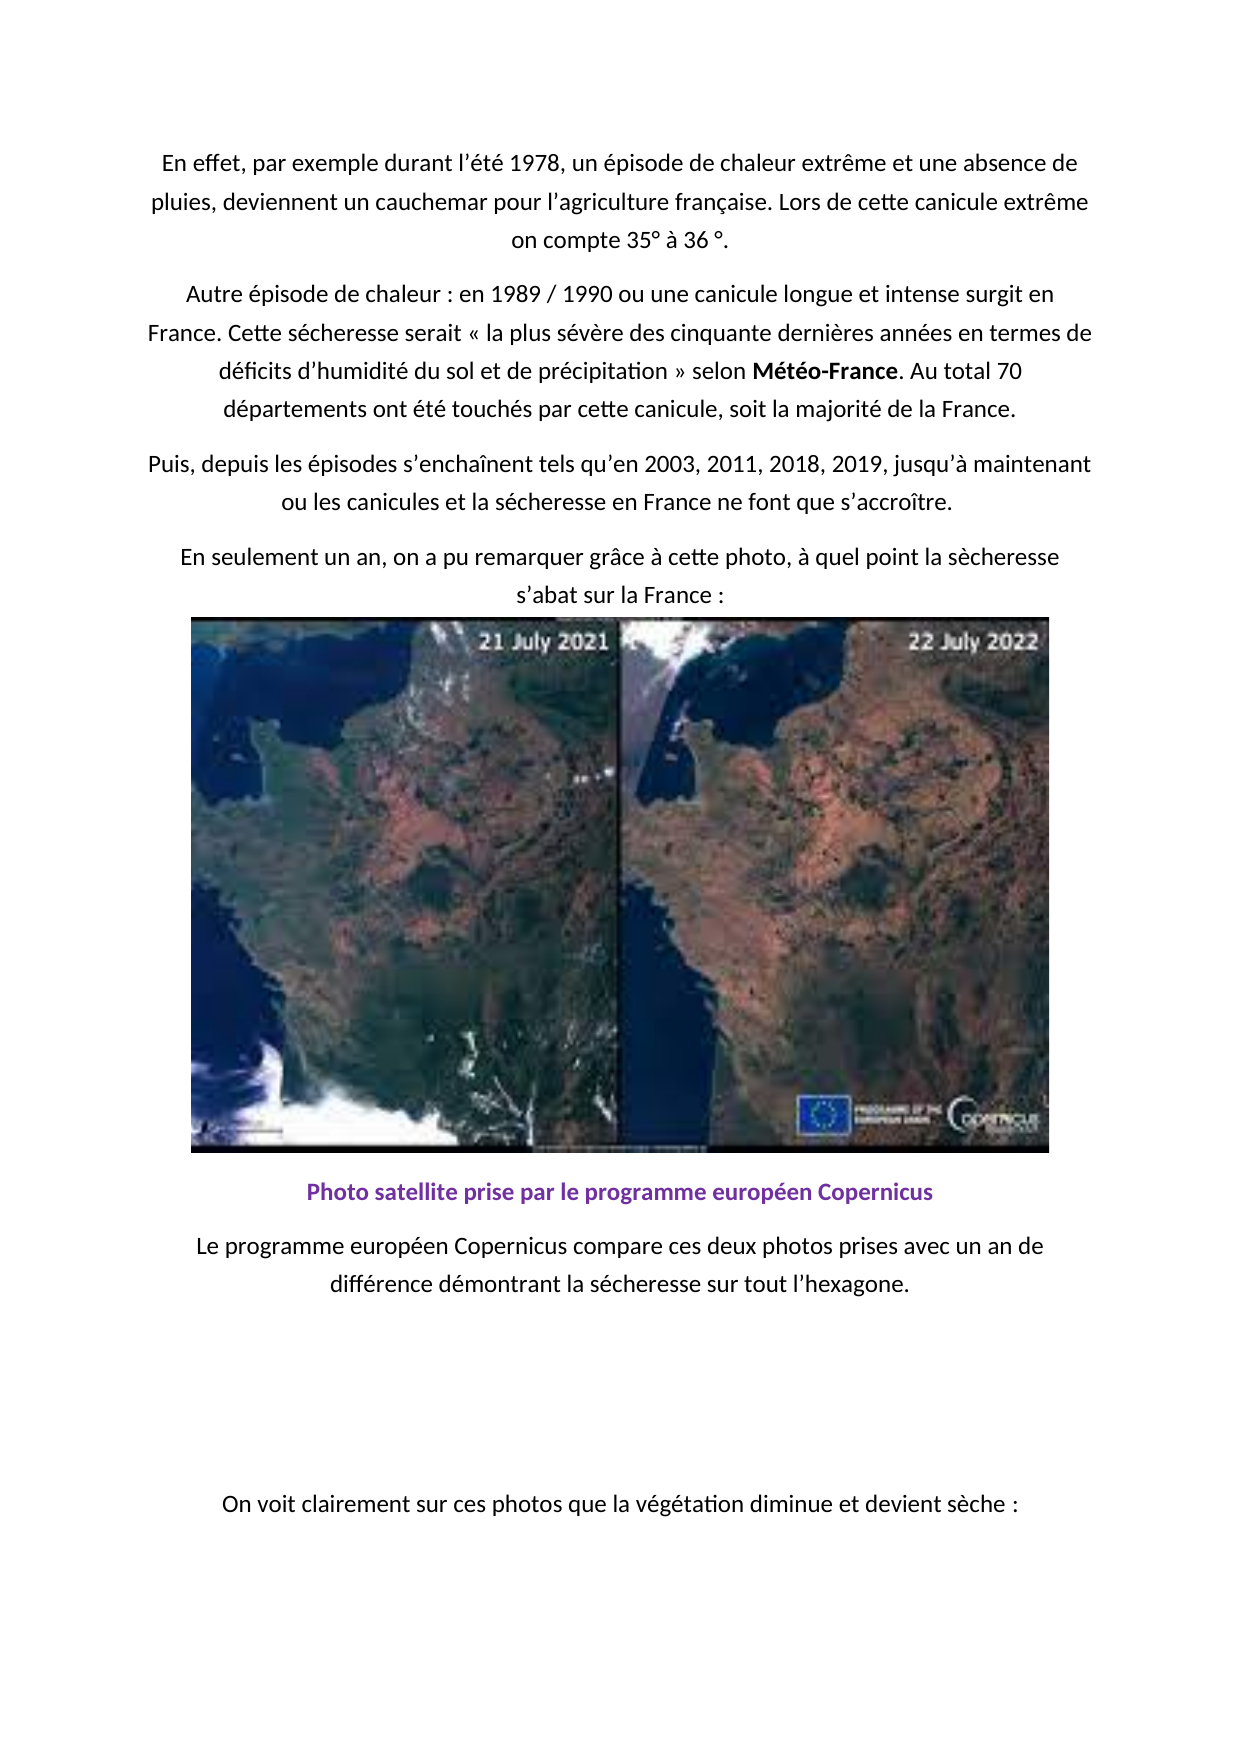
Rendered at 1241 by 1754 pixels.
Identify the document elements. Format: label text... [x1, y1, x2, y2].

text On voit clairement sur ces photos que la végétation diminue et devient sèche : [148, 1488, 1093, 1518]
text Photo satellite prise par le programme européen Copernicus [148, 1176, 1093, 1206]
text En seulement un an, on a pu remarquer grâce à cette photo, à quel point la sècheresse s’abat sur la France : [148, 541, 1093, 1152]
text Le programme européen Copernicus compare ces deux photos prises avec un an de différence démontrant la sécheresse sur tout l’hexagone. [148, 1231, 1093, 1299]
text Autre épisode de chaleur : en 1989 / 1990 ou une canicule longue et intense surgit en France. Cette sécheresse serait « la plus sévère des cinquante dernières années en termes de déficits d’humidité du sol et de précipitation » selon Météo-France. Au total 70 départements ont été touchés par cette canicule, soit la majorité de la France. [148, 279, 1093, 423]
text Puis, depuis les épisodes s’enchaînent tels qu’en 2003, 2011, 2018, 2019, jusqu’à maintenant ou les canicules et la sécheresse en France ne font que s’accroître. [148, 448, 1093, 516]
text En effet, par exemple durant l’été 1978, un épisode de chaleur extrême et une absence de pluies, deviennent un cauchemar pour l’agriculture française. Lors de cette canicule extrême on compte 35° à 36 °. [148, 148, 1093, 254]
